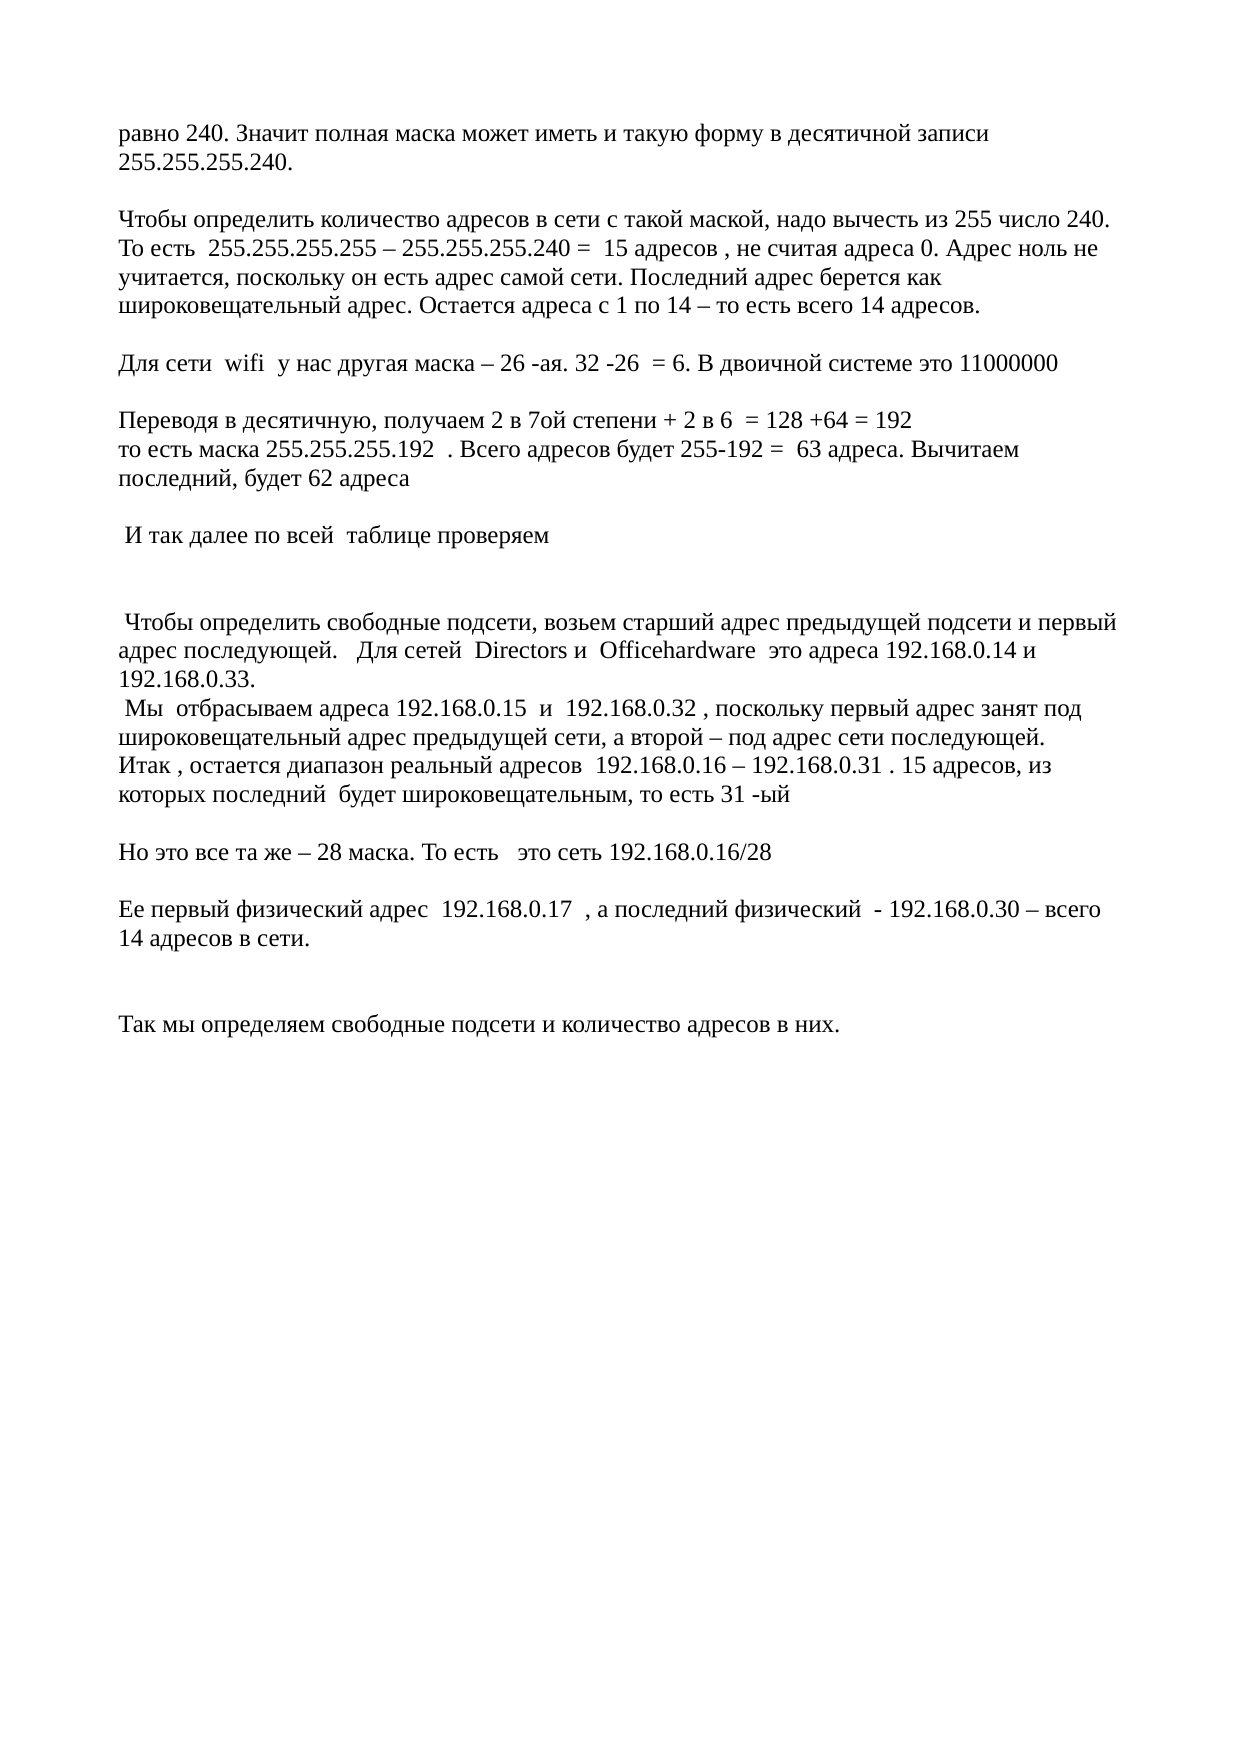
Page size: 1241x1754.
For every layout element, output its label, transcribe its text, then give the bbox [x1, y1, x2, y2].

text равно 240. Значит полная маска может иметь и такую форму в десятичной записи 255.255.255.240. [118, 118, 1122, 176]
text Так мы определяем свободные подсети и количество адресов в них. [118, 1009, 1122, 1038]
text И так далее по всей таблице проверяем [118, 521, 1122, 549]
text Но это все та же – 28 маска. То есть это сеть 192.168.0.16/28 [118, 837, 1122, 866]
text Чтобы определить свободные подсети, возьем старший адрес предыдущей подсети и первый адрес последующей. Для сетей Directors и Officehardware это адреса 192.168.0.14 и 192.168.0.33. [118, 607, 1122, 693]
text то есть маска 255.255.255.192 . Всего адресов будет 255-192 = 63 адреса. Вычитаем последний, будет 62 адреса [118, 434, 1122, 492]
text Ее первый физический адрес 192.168.0.17 , а последний физический - 192.168.0.30 – всего 14 адресов в сети. [118, 894, 1122, 952]
text Итак , остается диапазон реальный адресов 192.168.0.16 – 192.168.0.31 . 15 адресов, из которых последний будет широковещательным, то есть 31 -ый [118, 751, 1122, 808]
text Переводя в десятичную, получаем 2 в 7ой степени + 2 в 6 = 128 +64 = 192 [118, 406, 1122, 434]
text Чтобы определить количество адресов в сети с такой маской, надо вычесть из 255 число 240. То есть 255.255.255.255 – 255.255.255.240 = 15 адресов , не считая адреса 0. Адрес ноль не учитается, поскольку он есть адрес самой сети. Последний адрес берется как широковещательный адрес. Остается адреса с 1 по 14 – то есть всего 14 адресов. [118, 204, 1122, 319]
text Мы отбрасываем адреса 192.168.0.15 и 192.168.0.32 , поскольку первый адрес занят под широковещательный адрес предыдущей сети, а второй – под адрес сети последующей. [118, 693, 1122, 751]
text Для сети wifi у нас другая маска – 26 -ая. 32 -26 = 6. В двоичной системе это 11000000 [118, 348, 1122, 377]
